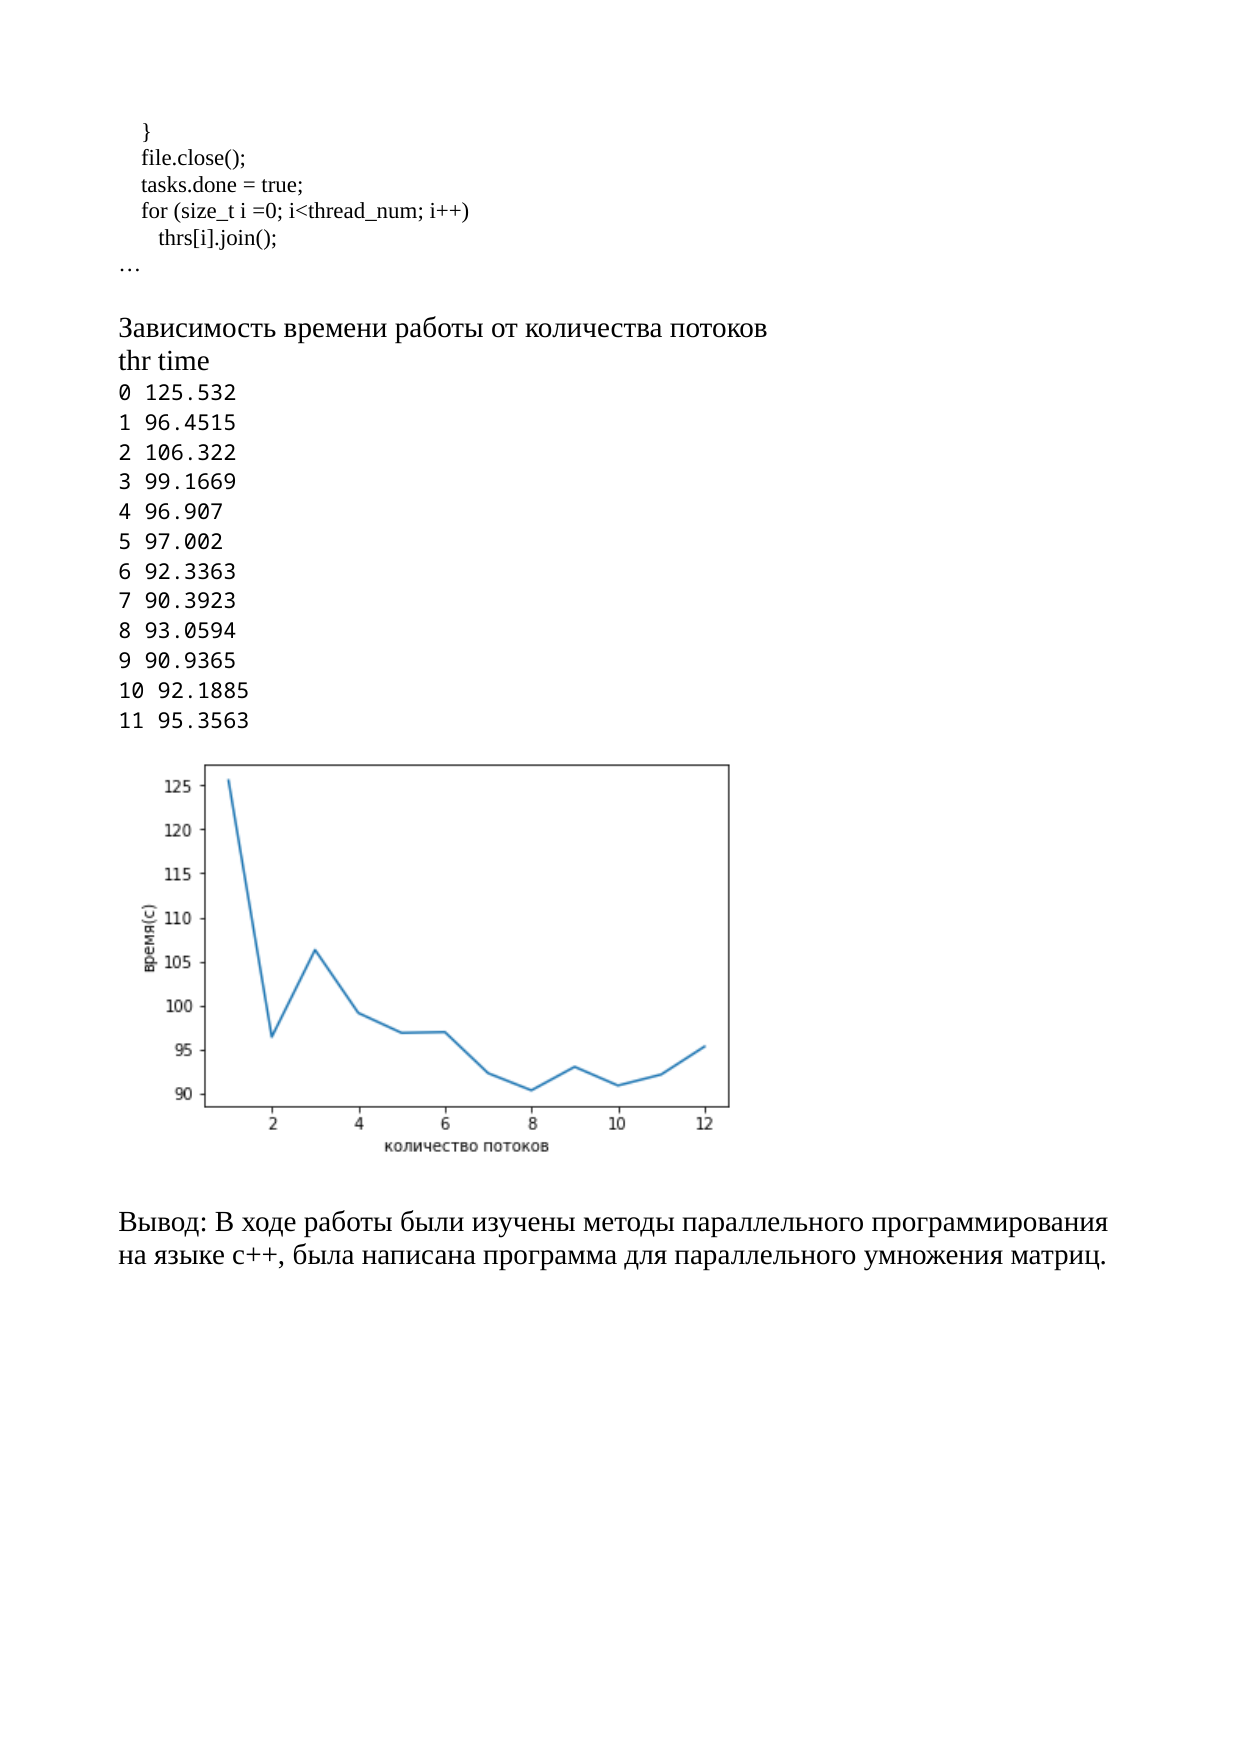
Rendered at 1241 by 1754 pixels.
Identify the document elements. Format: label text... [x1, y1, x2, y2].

text 2 106.322 [118, 436, 1122, 466]
text 9 90.9365 [118, 645, 1122, 675]
text 11 95.3563 [118, 704, 1122, 734]
text 8 93.0594 [118, 615, 1122, 645]
text thr time [118, 343, 1122, 377]
text 3 99.1669 [118, 466, 1122, 496]
text for (size_t i =0; i<thread_num; i++) [118, 197, 1122, 223]
text 5 97.002 [118, 526, 1122, 556]
text Вывод: В ходе работы были изучены методы параллельного программирования на языке c++, была написана программа для параллельного умножения матриц. [118, 1204, 1122, 1271]
text 7 90.3923 [118, 585, 1122, 615]
text 0 125.532 [118, 377, 1122, 407]
text 4 96.907 [118, 496, 1122, 526]
text Зависимость времени работы от количества потоков [118, 310, 1122, 343]
text thrs[i].join(); [118, 223, 1122, 250]
text tasks.done = true; [118, 171, 1122, 197]
text } [118, 118, 1122, 144]
text 6 92.3363 [118, 556, 1122, 585]
text file.close(); [118, 144, 1122, 171]
text … [118, 250, 1122, 276]
text 10 92.1885 [118, 675, 1122, 704]
picture [131, 750, 744, 1166]
text 1 96.4515 [118, 407, 1122, 436]
